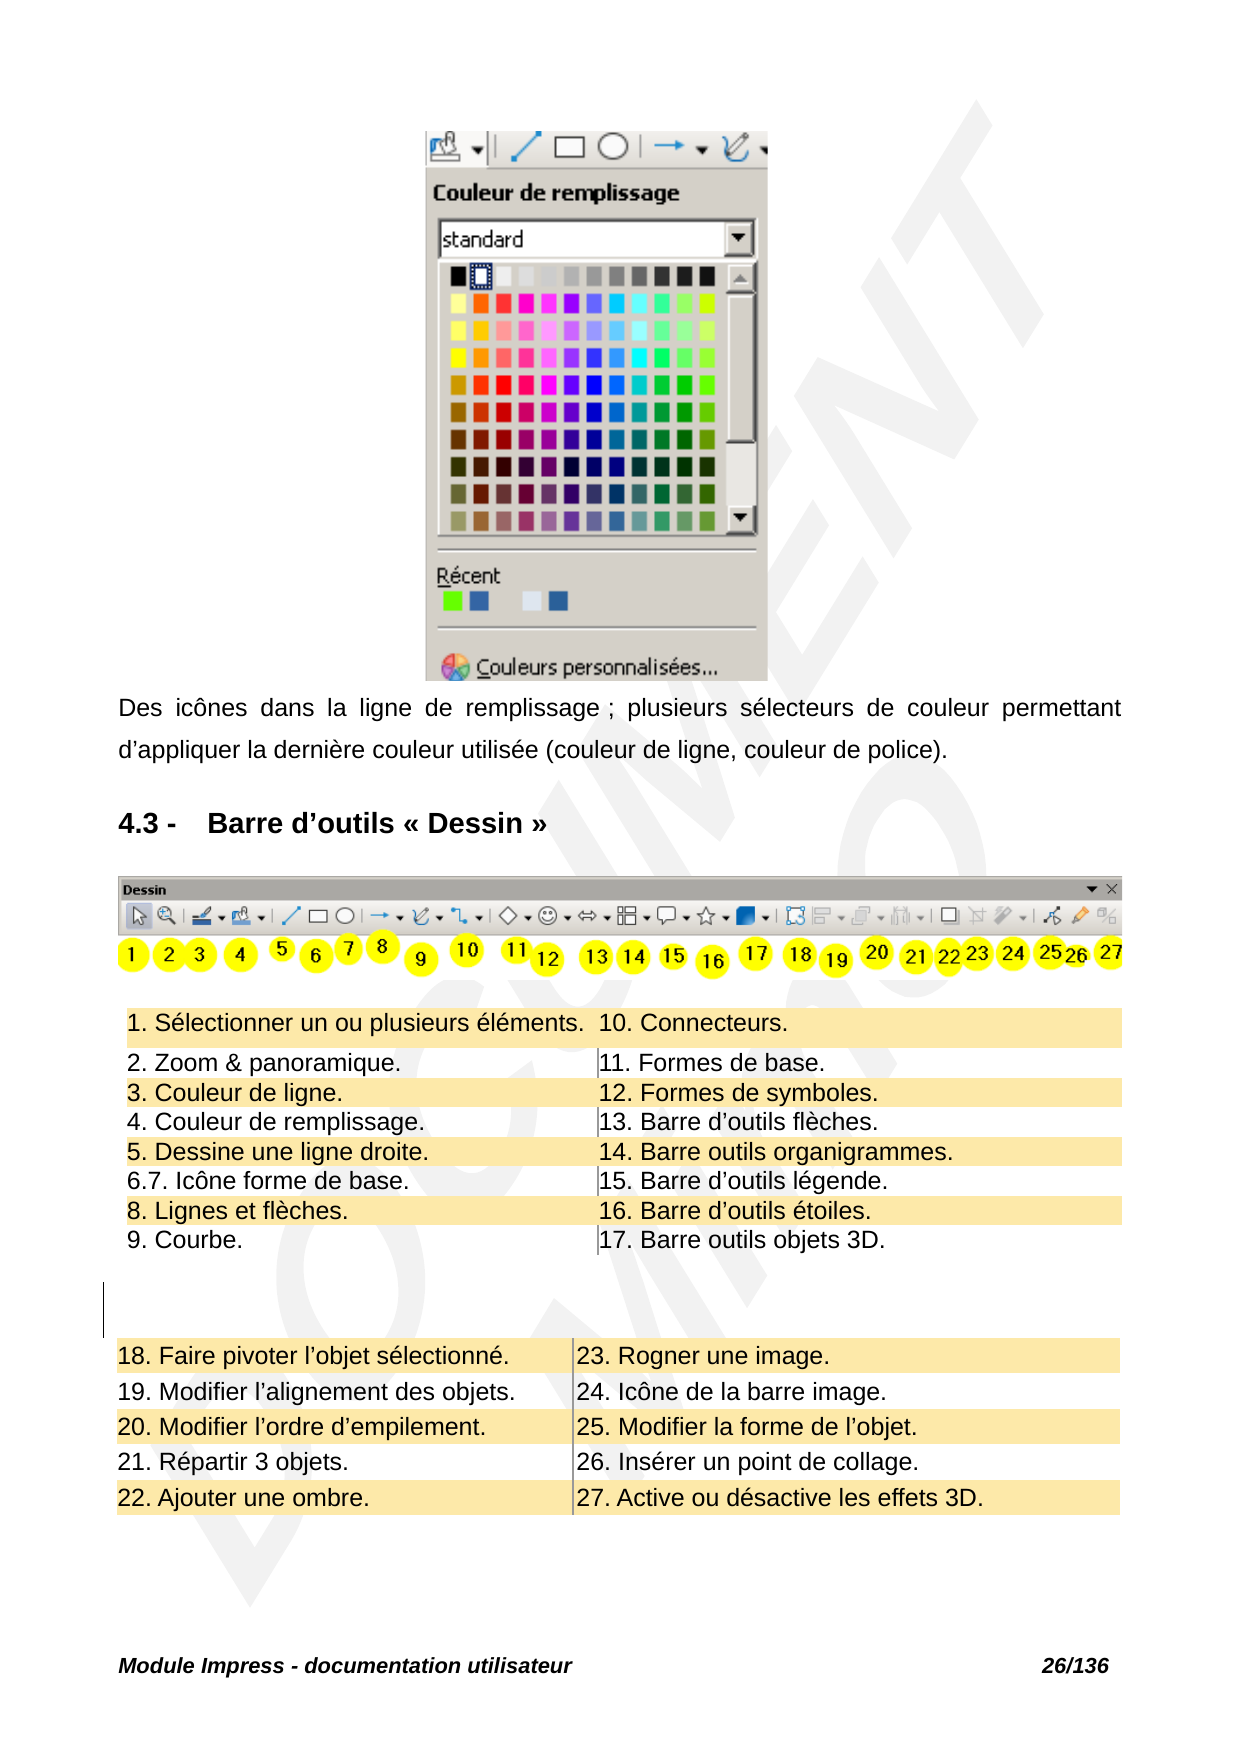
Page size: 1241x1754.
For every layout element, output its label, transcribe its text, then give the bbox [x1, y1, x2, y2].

table_cell 19. Modifier l’alignement des objets. [117, 1374, 572, 1409]
subtitle Barre d’outils « Dessin » [118, 807, 1122, 840]
table_cell 24. Icône de la barre image. [574, 1374, 1120, 1409]
table_header 18. Faire pivoter l’objet sélectionné. [117, 1338, 572, 1373]
table_cell 20. Modifier l’ordre d’empilement. [117, 1409, 572, 1444]
table_header 23. Rogner une image. [574, 1338, 1120, 1373]
table_cell 15. Barre d’outils légende. [599, 1166, 1122, 1196]
table_cell 14. Barre outils organigrammes. [598, 1137, 1122, 1166]
table_cell 9. Courbe. [127, 1225, 597, 1254]
table_cell 26. Insérer un point de collage. [574, 1444, 1120, 1479]
picture [118, 876, 1123, 980]
table_cell 6.7. Icône forme de base. [127, 1166, 597, 1196]
table_cell 13. Barre d’outils flèches. [599, 1107, 1122, 1137]
table_cell 4. Couleur de remplissage. [127, 1107, 597, 1137]
table_cell 21. Répartir 3 objets. [117, 1444, 572, 1479]
table_cell 3. Couleur de ligne. [127, 1078, 598, 1107]
table_cell 11. Formes de base. [599, 1048, 1122, 1078]
table_cell 25. Modifier la forme de l’objet. [574, 1409, 1120, 1444]
table_cell 5. Dessine une ligne droite. [127, 1137, 598, 1166]
table_header 1. Sélectionner un ou plusieurs éléments. [127, 1008, 598, 1048]
table_cell 17. Barre outils objets 3D. [599, 1225, 1122, 1254]
table_header 10. Connecteurs. [598, 1008, 1122, 1048]
table_cell 2. Zoom & panoramique. [127, 1048, 597, 1078]
table_cell 12. Formes de symboles. [598, 1078, 1122, 1107]
table_cell 16. Barre d’outils étoiles. [598, 1196, 1122, 1225]
text Des icônes dans la ligne de remplissage ; plusieurs sélecteurs de couleur permettant d’appliquer la dernière couleur utilisée (couleur de ligne, couleur de police). [118, 118, 1122, 764]
table_cell 22. Ajouter une ombre. [117, 1480, 572, 1515]
table_cell 8. Lignes et flèches. [127, 1196, 598, 1225]
table_cell 27. Active ou désactive les effets 3D. [574, 1480, 1120, 1515]
